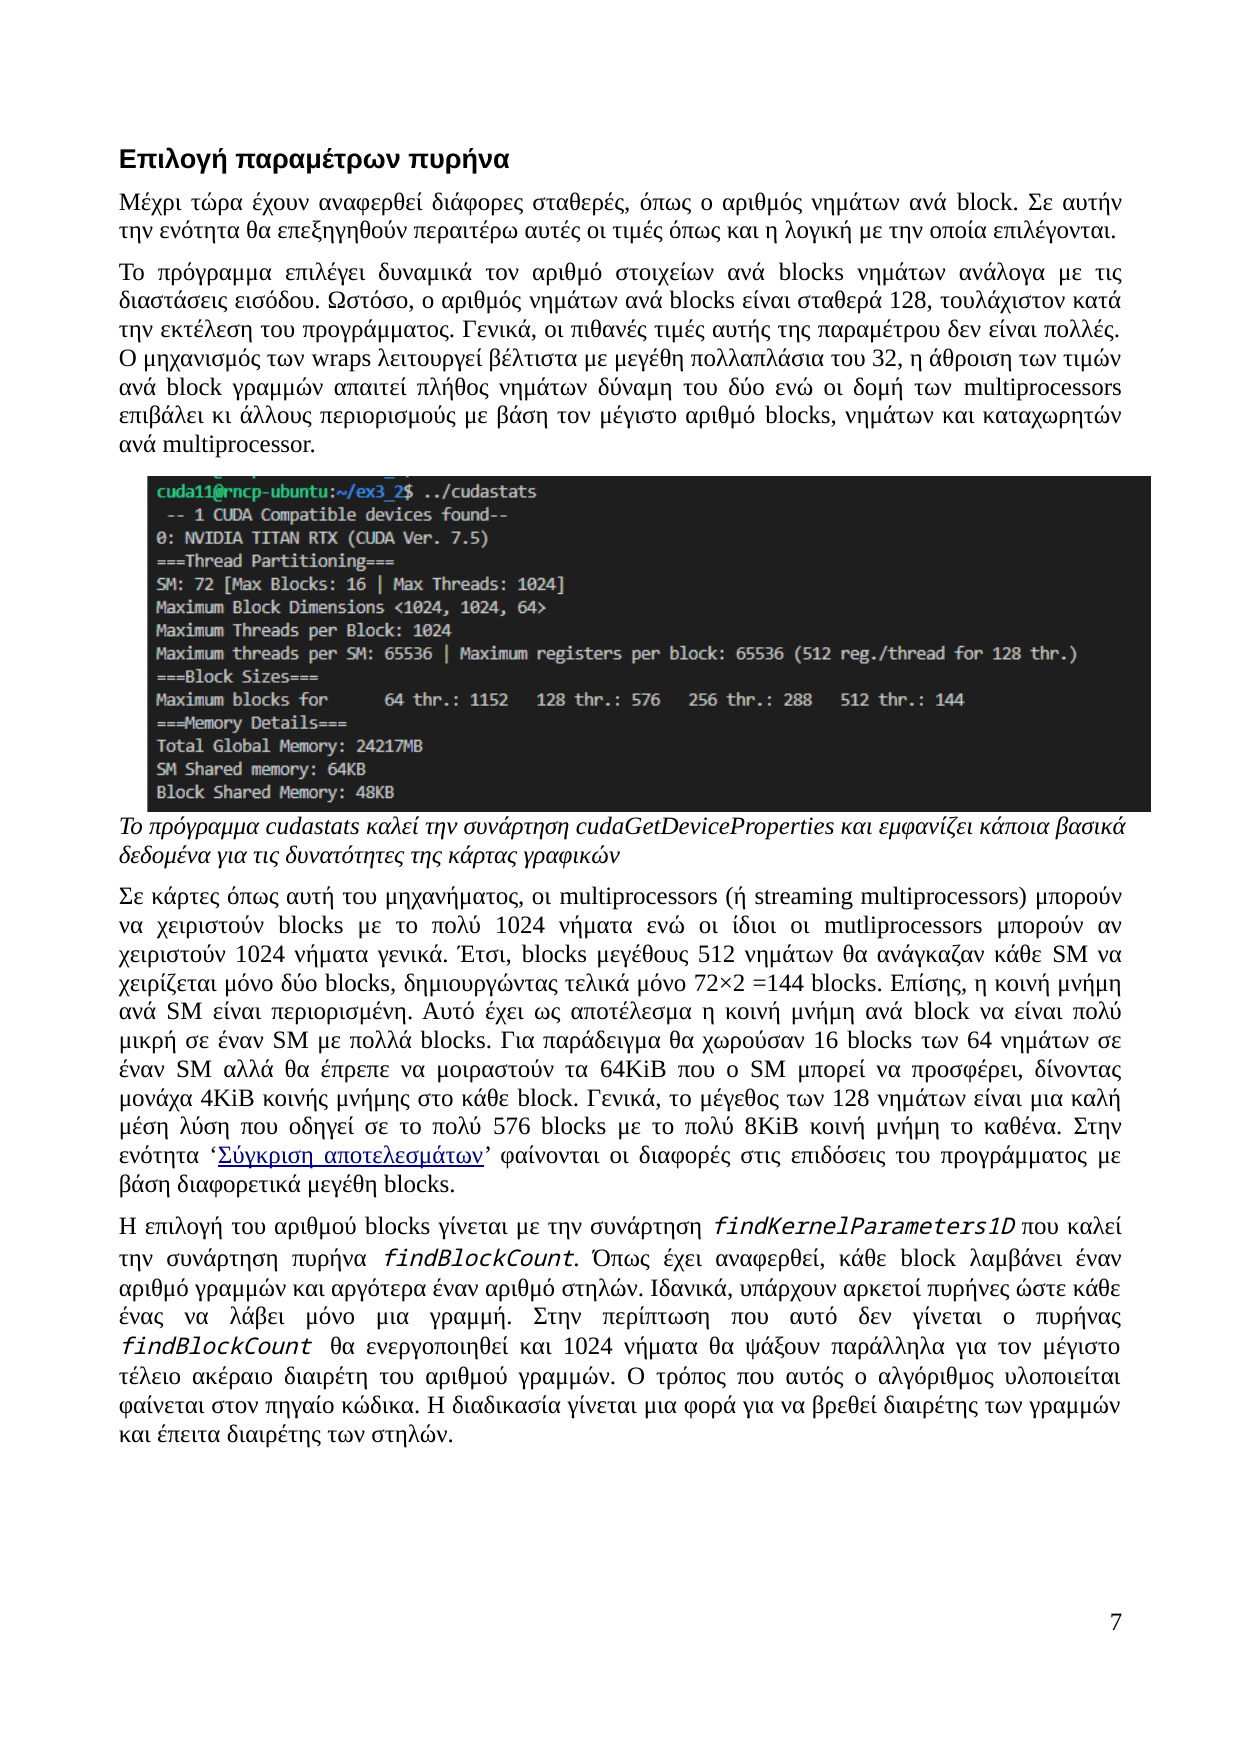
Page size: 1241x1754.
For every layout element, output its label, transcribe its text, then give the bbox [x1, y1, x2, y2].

text Μέχρι τώρα έχουν αναφερθεί διάφορες σταθερές, όπως ο αριθμός νημάτων ανά block. Σε αυτήν την ενότητα θα επεξηγηθούν περαιτέρω αυτές οι τιμές όπως και η λογική με την οποία επιλέγονται. [118, 187, 1122, 244]
picture [147, 476, 1151, 812]
subtitle Επιλογή παραμέτρων πυρήνα [118, 143, 1122, 174]
text Το πρόγραμμα cudastats καλεί την συνάρτηση cudaGetDeviceProperties και εμφανίζει κάποια βασικά δεδομένα για τις δυνατότητες της κάρτας γραφικών [118, 477, 1179, 869]
text Η επιλογή του αριθμού blocks γίνεται με την συνάρτηση findKernelParameters1D που καλεί την συνάρτηση πυρήνα findBlockCount. Όπως έχει αναφερθεί, κάθε block λαμβάνει έναν αριθμό γραμμών και αργότερα έναν αριθμό στηλών. Ιδανικά, υπάρχουν αρκετοί πυρήνες ώστε κάθε ένας να λάβει μόνο μια γραμμή. Στην περίπτωση που αυτό δεν γίνεται ο πυρήνας findBlockCount θα ενεργοποιηθεί και 1024 νήματα θα ψάξουν παράλληλα για τον μέγιστο τέλειο ακέραιο διαιρέτη του αριθμού γραμμών. Ο τρόπος που αυτός ο αλγόριθμος υλοποιείται φαίνεται στον πηγαίο κώδικα. Η διαδικασία γίνεται μια φορά για να βρεθεί διαιρέτης των γραμμών και έπειτα διαιρέτης των στηλών. [118, 1210, 1122, 1448]
text Το πρόγραμμα επιλέγει δυναμικά τον αριθμό στοιχείων ανά blocks νημάτων ανάλογα με τις διαστάσεις εισόδου. Ωστόσο, ο αριθμός νημάτων ανά blocks είναι σταθερά 128, τουλάχιστον κατά την εκτέλεση του προγράμματος. Γενικά, οι πιθανές τιμές αυτής της παραμέτρου δεν είναι πολλές. Ο μηχανισμός των wraps λειτουργεί βέλτιστα με μεγέθη πολλαπλάσια του 32, η άθροιση των τιμών ανά block γραμμών απαιτεί πλήθος νημάτων δύναμη του δύο ενώ οι δομή των multiprocessors επιβάλει κι άλλους περιορισμούς με βάση τον μέγιστο αριθμό blocks, νημάτων και καταχωρητών ανά multiprocessor. [118, 257, 1122, 458]
text Σε κάρτες όπως αυτή του μηχανήματος, οι multiprocessors (ή streaming multiprocessors) μπορούν να χειριστούν blocks με το πολύ 1024 νήματα ενώ οι ίδιοι οι mutliprocessors μπορούν αν χειριστούν 1024 νήματα γενικά. Έτσι, blocks μεγέθους 512 νημάτων θα ανάγκαζαν κάθε SM να χειρίζεται μόνο δύο blocks, δημιουργώντας τελικά μόνο 72×2 =144 blocks. Επίσης, η κοινή μνήμη ανά SM είναι περιορισμένη. Αυτό έχει ως αποτέλεσμα η κοινή μνήμη ανά block να είναι πολύ μικρή σε έναν SM με πολλά blocks. Για παράδειγμα θα χωρούσαν 16 blocks των 64 νημάτων σε έναν SM αλλά θα έπρεπε να μοιραστούν τα 64KiB που ο SM μπορεί να προσφέρει, δίνοντας μονάχα 4KiB κοινής μνήμης στο κάθε block. Γενικά, το μέγεθος των 128 νημάτων είναι μια καλή μέση λύση που οδηγεί σε το πολύ 576 blocks με το πολύ 8KiB κοινή μνήμη το καθένα. Στην ενότητα ‘Σύγκριση αποτελεσμάτων’ φαίνονται οι διαφορές στις επιδόσεις του προγράμματος με βάση διαφορετικά μεγέθη blocks. [118, 881, 1122, 1198]
